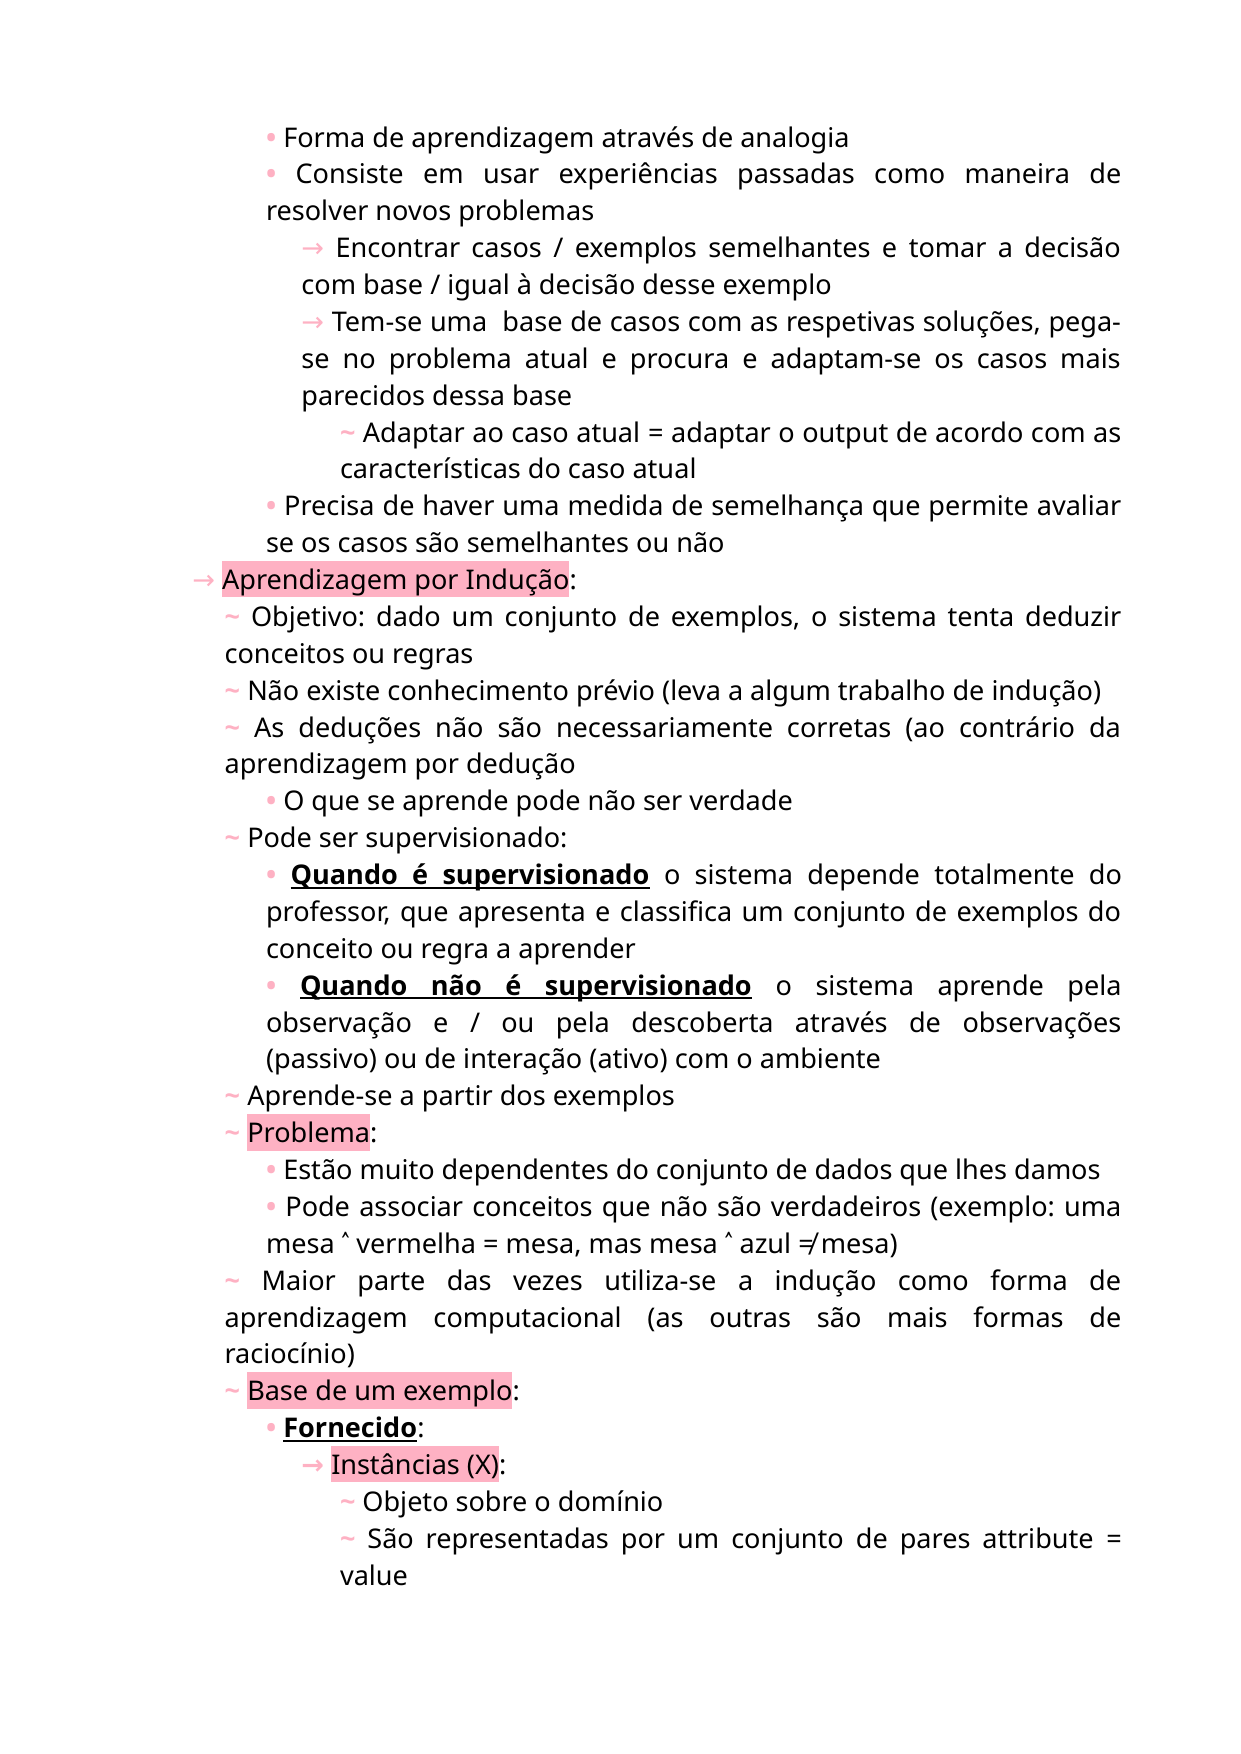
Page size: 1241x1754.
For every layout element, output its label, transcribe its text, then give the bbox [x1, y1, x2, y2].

text ~ São representadas por um conjunto de pares attribute = value [340, 1519, 1122, 1593]
text • Quando é supervisionado o sistema depende totalmente do professor, que apresenta e classifica um conjunto de exemplos do conceito ou regra a aprender [266, 856, 1122, 966]
text • O que se aprende pode não ser verdade [266, 782, 1122, 819]
text • Fornecido: [266, 1409, 1122, 1446]
text ~ Não existe conhecimento prévio (leva a algum trabalho de indução) [224, 671, 1122, 708]
text ~ Maior parte das vezes utiliza-se a indução como forma de aprendizagem computacional (as outras são mais formas de raciocínio) [224, 1261, 1122, 1372]
text ~ Objetivo: dado um conjunto de exemplos, o sistema tenta deduzir conceitos ou regras [224, 597, 1122, 671]
text • Forma de aprendizagem através de analogia [266, 118, 1122, 155]
text ~ Adaptar ao caso atual = adaptar o output de acordo com as características do caso atual [340, 413, 1122, 487]
text → Instâncias (X): [301, 1446, 1122, 1482]
text ~ As deduções não são necessariamente corretas (ao contrário da aprendizagem por dedução [224, 708, 1122, 782]
text ~ Problema: [224, 1114, 1122, 1151]
text ~ Base de um exemplo: [224, 1372, 1122, 1409]
text ~ Aprende-se a partir dos exemplos [224, 1077, 1122, 1114]
text • Pode associar conceitos que não são verdadeiros (exemplo: uma mesa ˄ vermelha = mesa, mas mesa ˄ azul ≠ mesa) [266, 1187, 1122, 1261]
text → Encontrar casos / exemplos semelhantes e tomar a decisão com base / igual à decisão desse exemplo [301, 229, 1122, 302]
text • Consiste em usar experiências passadas como maneira de resolver novos problemas [266, 155, 1122, 229]
text • Quando não é supervisionado o sistema aprende pela observação e / ou pela descoberta através de observações (passivo) ou de interação (ativo) com o ambiente [266, 966, 1122, 1077]
text ~ Pode ser supervisionado: [224, 819, 1122, 856]
text ~ Objeto sobre o domínio [340, 1482, 1122, 1519]
text → Aprendizagem por Indução: [192, 561, 1122, 597]
text → Tem-se uma base de casos com as respetivas soluções, pega-se no problema atual e procura e adaptam-se os casos mais parecidos dessa base [301, 302, 1122, 413]
text • Estão muito dependentes do conjunto de dados que lhes damos [266, 1151, 1122, 1187]
text • Precisa de haver uma medida de semelhança que permite avaliar se os casos são semelhantes ou não [266, 487, 1122, 561]
